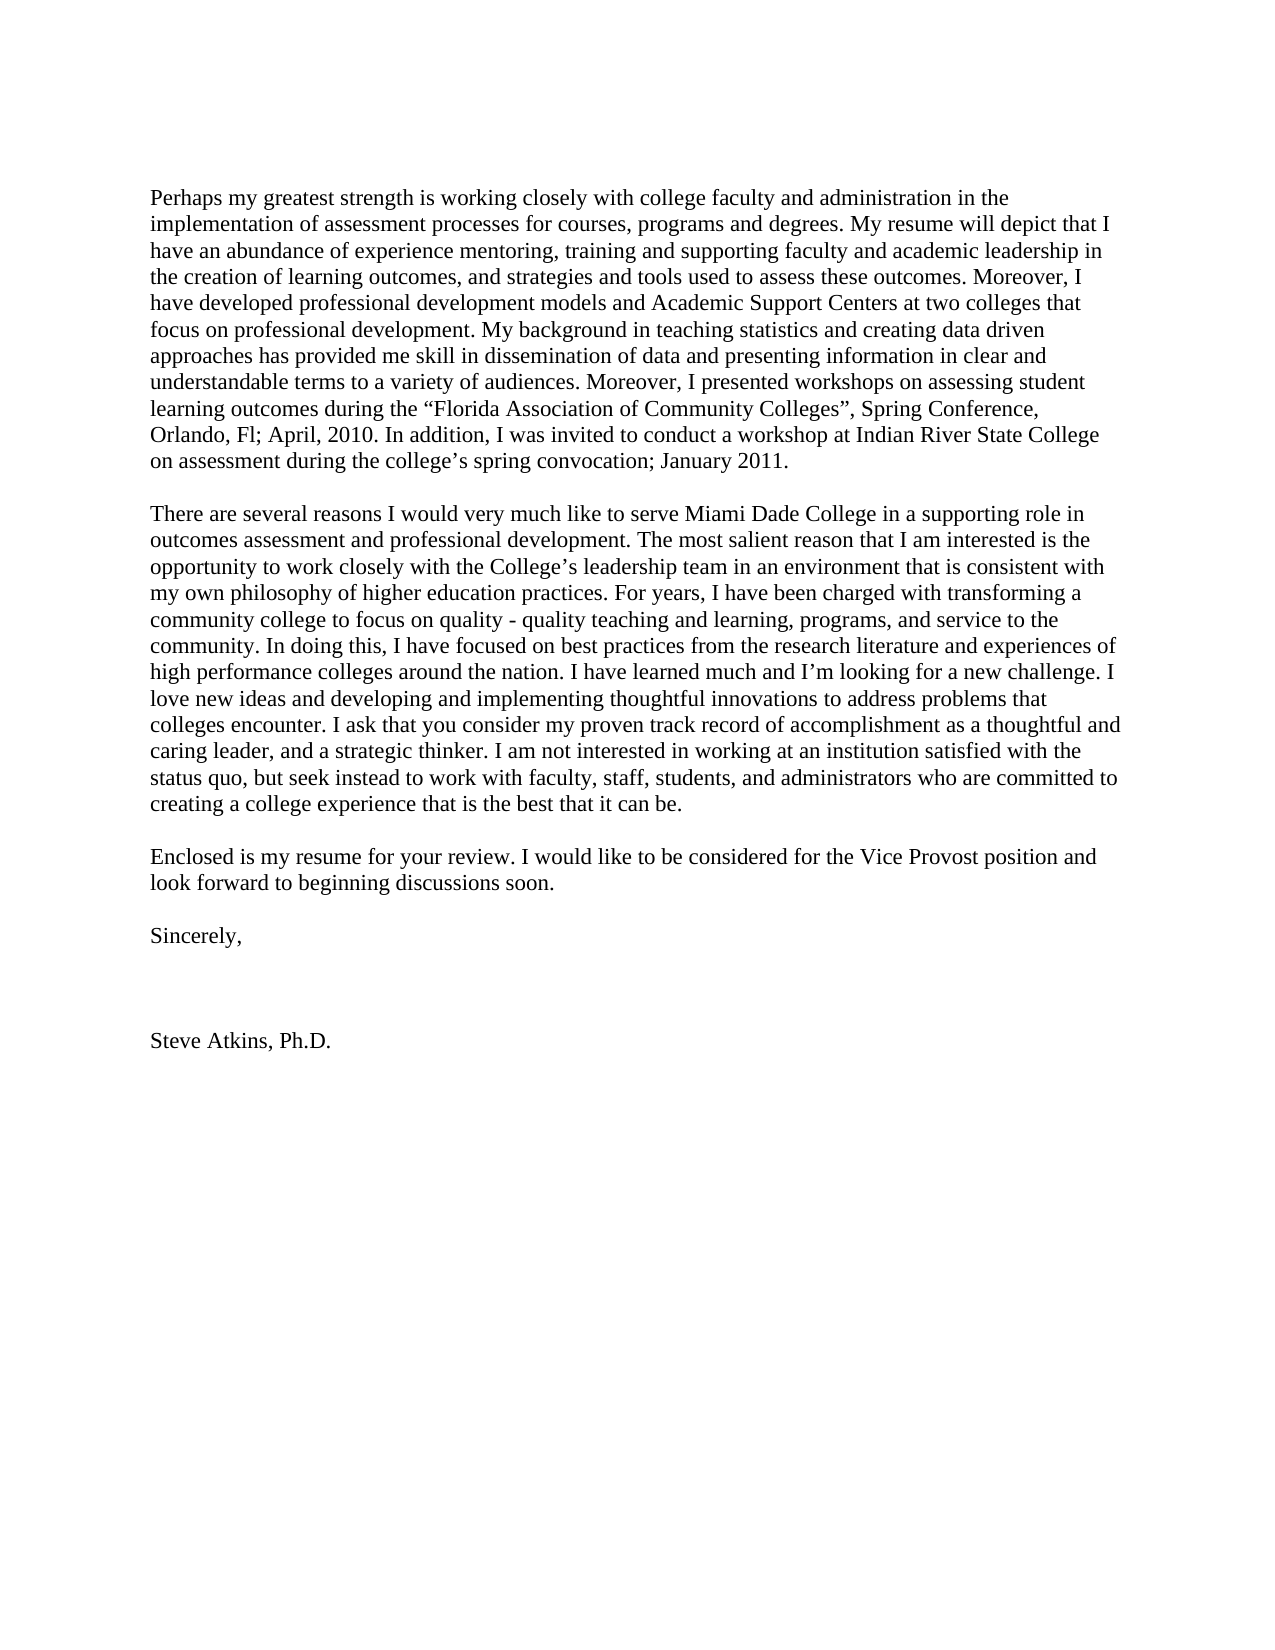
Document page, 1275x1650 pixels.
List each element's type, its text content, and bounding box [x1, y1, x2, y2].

text Enclosed is my resume for your review. I would like to be considered for the Vice Provost position and look forward to beginning discussions soon. [150, 843, 1125, 896]
text Steve Atkins, Ph.D. [150, 1027, 1125, 1054]
text There are several reasons I would very much like to serve Miami Dade College in a supporting role in outcomes assessment and professional development. The most salient reason that I am interested is the opportunity to work closely with the College’s leadership team in an environment that is consistent with my own philosophy of higher education practices. For years, I have been charged with transforming a community college to focus on quality - quality teaching and learning, programs, and service to the community. In doing this, I have focused on best practices from the research literature and experiences of high performance colleges around the nation. I have learned much and I’m looking for a new challenge. I love new ideas and developing and implementing thoughtful innovations to address problems that colleges encounter. I ask that you consider my proven track record of accomplishment as a thoughtful and caring leader, and a strategic thinker. I am not interested in working at an institution satisfied with the status quo, but seek instead to work with faculty, staff, students, and administrators who are committed to creating a college experience that is the best that it can be. [150, 500, 1125, 816]
text Perhaps my greatest strength is working closely with college faculty and administration in the implementation of assessment processes for courses, programs and degrees. My resume will depict that I have an abundance of experience mentoring, training and supporting faculty and academic leadership in the creation of learning outcomes, and strategies and tools used to assess these outcomes. Moreover, I have developed professional development models and Academic Support Centers at two colleges that focus on professional development. My background in teaching statistics and creating data driven approaches has provided me skill in dissemination of data and presenting information in clear and understandable terms to a variety of audiences. Moreover, I presented workshops on assessing student learning outcomes during the “Florida Association of Community Colleges”, Spring Conference, Orlando, Fl; April, 2010. In addition, I was invited to conduct a workshop at Indian River State College on assessment during the college’s spring convocation; January 2011. [150, 184, 1125, 474]
text Sincerely, [150, 922, 1125, 948]
